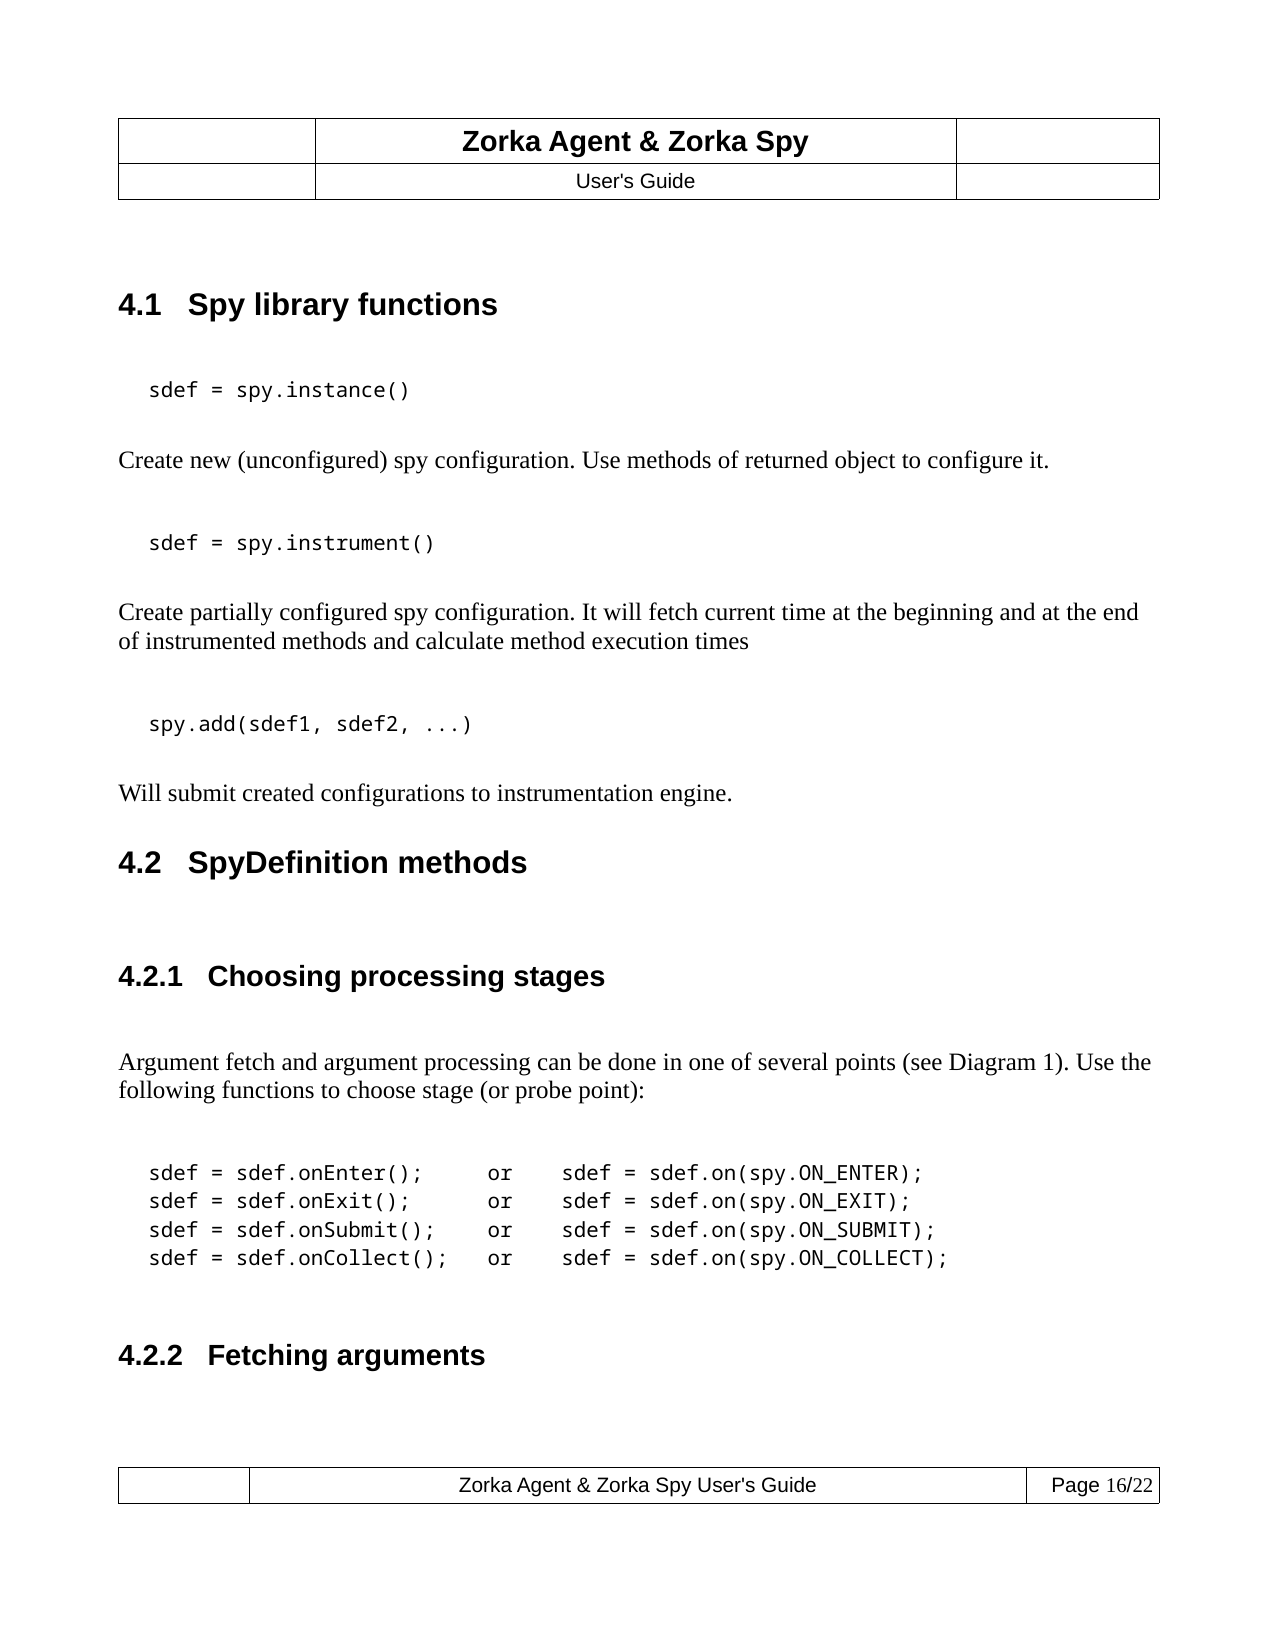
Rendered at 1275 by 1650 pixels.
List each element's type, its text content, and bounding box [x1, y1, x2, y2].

text sdef = spy.instance() [148, 376, 1157, 404]
text Create partially configured spy configuration. It will fetch current time at the beginning and at the end of instrumented methods and calculate method execution times [118, 597, 1157, 655]
text sdef = sdef.onCollect(); or sdef = sdef.on(spy.ON_COLLECT); [148, 1243, 1157, 1272]
text Create new (unconfigured) spy configuration. Use methods of returned object to configure it. [118, 445, 1157, 474]
text Argument fetch and argument processing can be done in one of several points (see Diagram 1). Use the following functions to choose stage (or probe point): [118, 1047, 1157, 1104]
subtitle SpyDefinition methods [118, 844, 1157, 881]
text spy.add(sdef1, sdef2, ...) [148, 709, 1157, 737]
subtitle Fetching arguments [118, 1338, 1157, 1371]
text sdef = sdef.onExit(); or sdef = sdef.on(spy.ON_EXIT); [148, 1186, 1157, 1215]
subtitle Choosing processing stages [118, 959, 1157, 993]
text sdef = sdef.onSubmit(); or sdef = sdef.on(spy.ON_SUBMIT); [148, 1215, 1157, 1243]
text sdef = spy.instrument() [148, 528, 1157, 556]
text sdef = sdef.onEnter(); or sdef = sdef.on(spy.ON_ENTER); [148, 1158, 1157, 1186]
subtitle Spy library functions [118, 286, 1157, 322]
text Will submit created configurations to instrumentation engine. [118, 778, 1157, 807]
